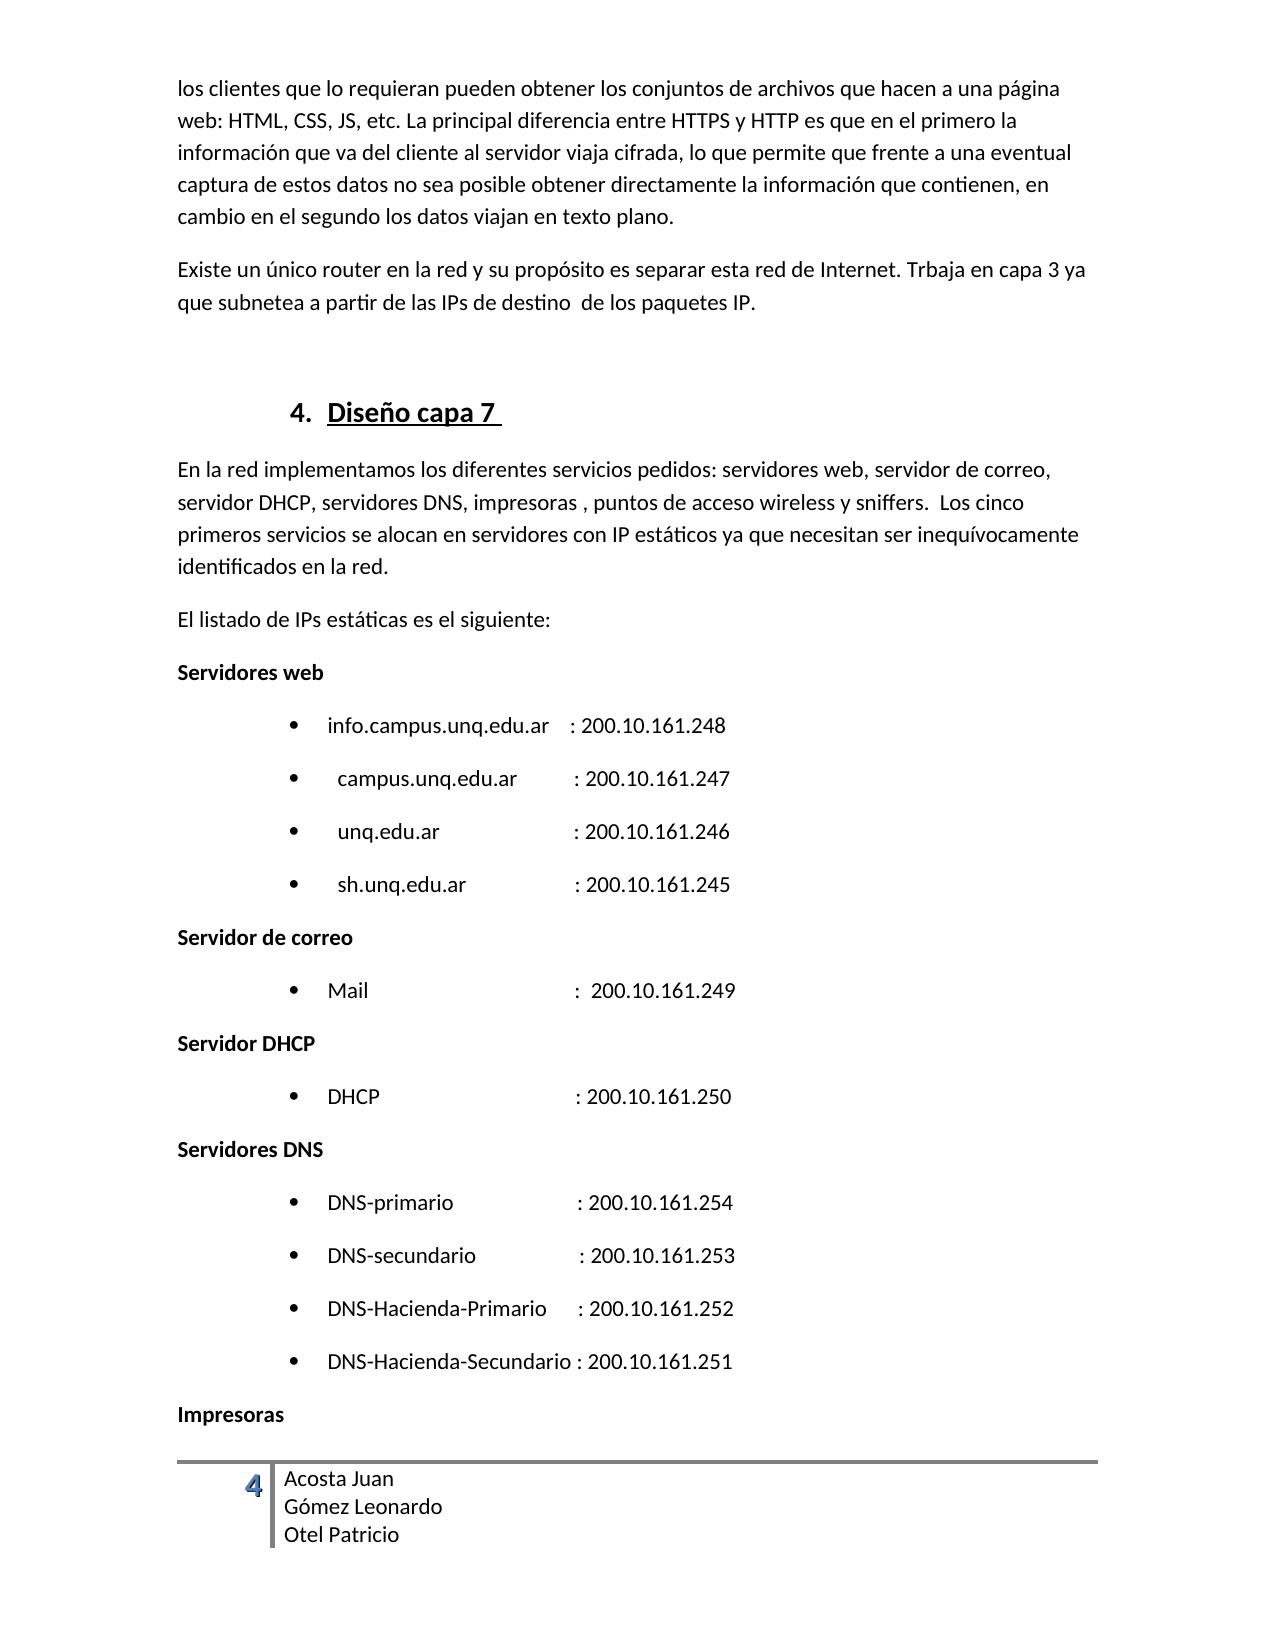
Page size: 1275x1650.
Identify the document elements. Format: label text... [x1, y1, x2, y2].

list DNS-secundario : 200.10.161.253 [290, 1241, 1098, 1269]
list DNS-primario : 200.10.161.254 [290, 1188, 1098, 1216]
list Mail : 200.10.161.249 [290, 976, 1098, 1004]
text En la red implementamos los diferentes servicios pedidos: servidores web, servidor de correo, servidor DHCP, servidores DNS, impresoras , puntos de acceso wireless y sniffers. Los cinco primeros servicios se alocan en servidores con IP estáticos ya que necesitan ser inequívocamente identificados en la red. [177, 456, 1098, 580]
list DNS-Hacienda-Primario : 200.10.161.252 [290, 1294, 1098, 1322]
text El listado de IPs estáticas es el siguiente: [177, 605, 1098, 633]
list DNS-Hacienda-Secundario : 200.10.161.251 [290, 1347, 1098, 1375]
list unq.edu.ar : 200.10.161.246 [290, 817, 1098, 845]
text Servidores web [177, 658, 1098, 686]
list sh.unq.edu.ar : 200.10.161.245 [290, 870, 1098, 898]
text Servidor de correo [177, 923, 1098, 951]
list info.campus.unq.edu.ar : 200.10.161.248 [290, 711, 1098, 739]
list Diseño capa 7 [290, 394, 1098, 429]
text Servidores DNS [177, 1135, 1098, 1163]
text Impresoras [177, 1400, 1098, 1428]
list DHCP : 200.10.161.250 [290, 1082, 1098, 1110]
list campus.unq.edu.ar : 200.10.161.247 [290, 764, 1098, 792]
text Servidor DHCP [177, 1029, 1098, 1057]
text Existe un único router en la red y su propósito es separar esta red de Internet. Trbaja en capa 3 ya que subnetea a partir de las IPs de destino de los paquetes IP. [177, 256, 1098, 316]
text los clientes que lo requieran pueden obtener los conjuntos de archivos que hacen a una página web: HTML, CSS, JS, etc. La principal diferencia entre HTTPS y HTTP es que en el primero la información que va del cliente al servidor viaja cifrada, lo que permite que frente a una eventual captura de estos datos no sea posible obtener directamente la información que contienen, en cambio en el segundo los datos viajan en texto plano. [177, 74, 1098, 231]
